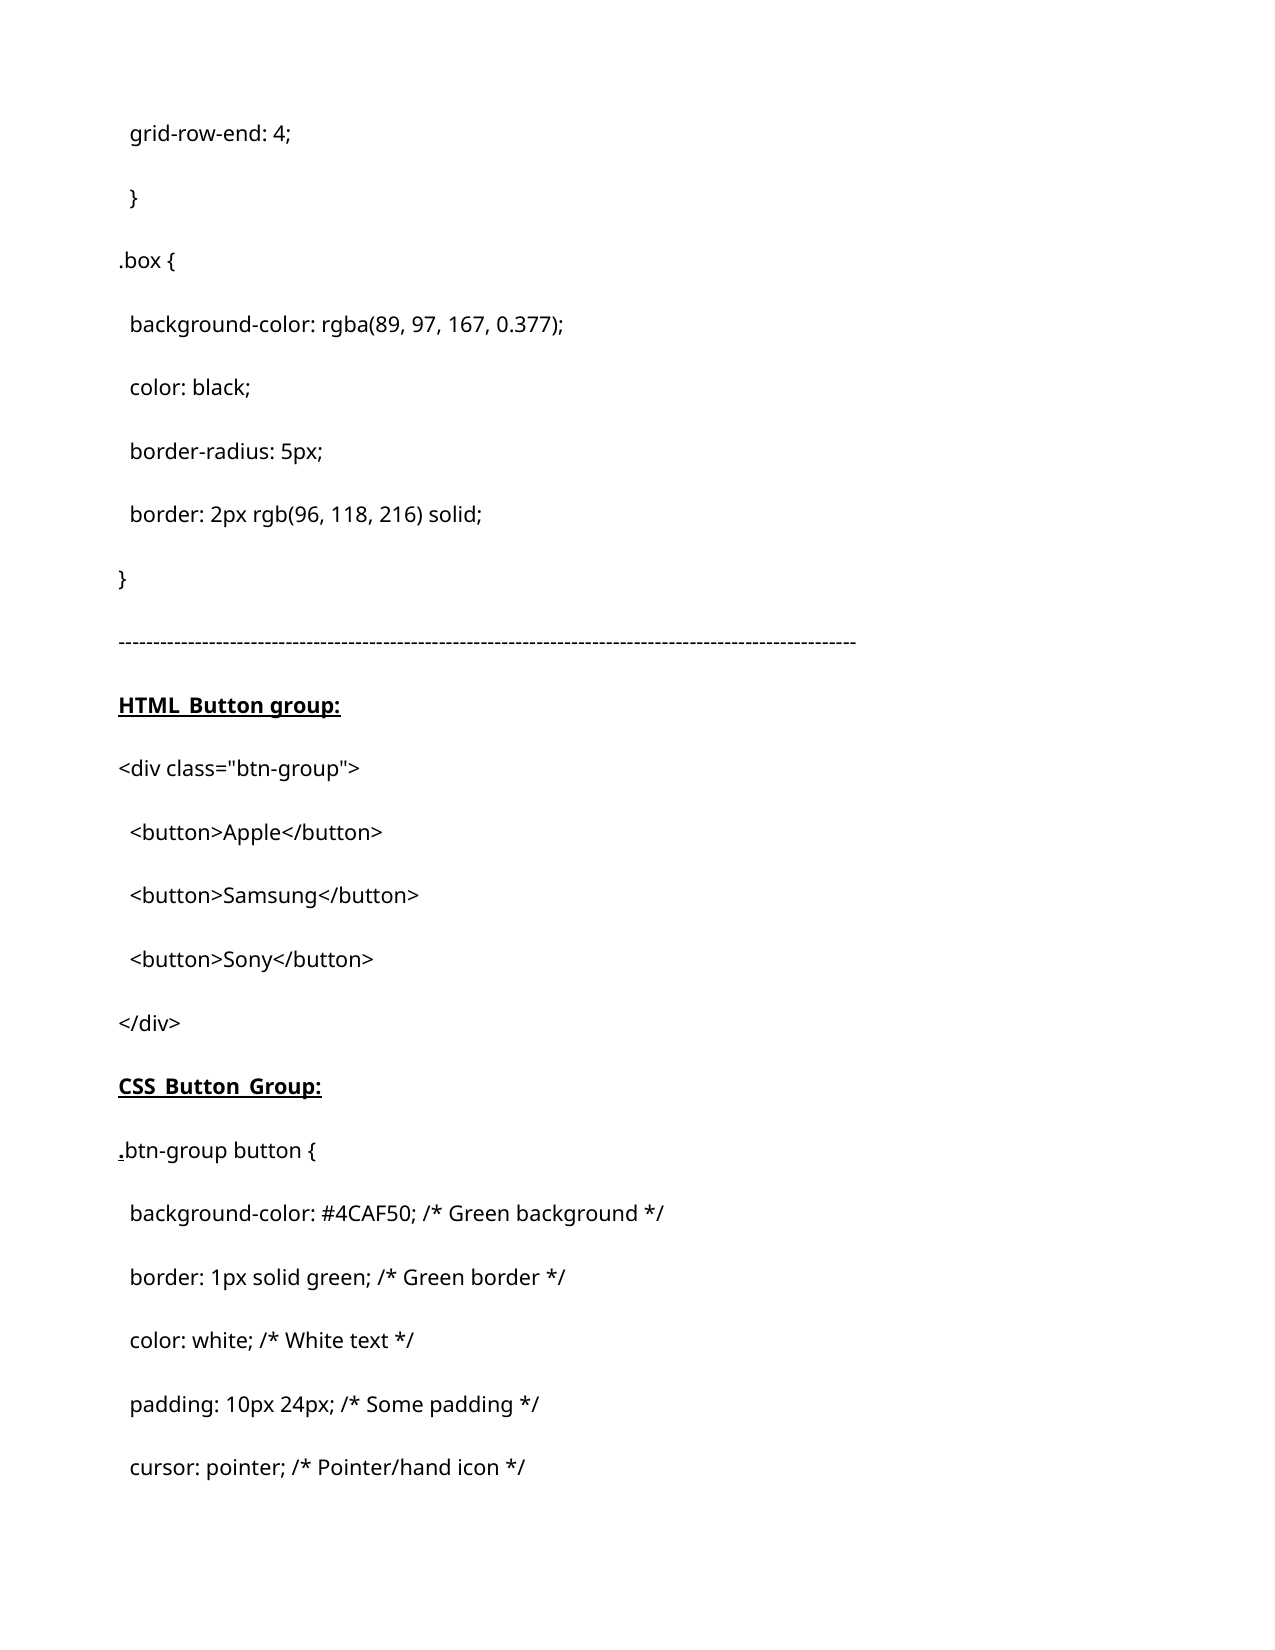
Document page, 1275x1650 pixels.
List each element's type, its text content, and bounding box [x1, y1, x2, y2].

text } [118, 182, 1157, 233]
text </div> [118, 1008, 1157, 1059]
text color: black; [118, 372, 1157, 423]
text cursor: pointer; /* Pointer/hand icon */ [118, 1452, 1157, 1503]
text <button>Samsung</button> [118, 881, 1157, 932]
text ---------------------------------------------------------------------------------------------------------- [118, 626, 1157, 677]
text <div class="btn-group"> [118, 753, 1157, 804]
text <button>Apple</button> [118, 817, 1157, 868]
text .box { [118, 245, 1157, 296]
text grid-row-end: 4; [118, 118, 1157, 169]
text background-color: #4CAF50; /* Green background */ [118, 1198, 1157, 1249]
text padding: 10px 24px; /* Some padding */ [118, 1389, 1157, 1440]
text color: white; /* White text */ [118, 1325, 1157, 1376]
text HTML_Button group: [118, 690, 1157, 741]
text } [118, 563, 1157, 614]
text .btn-group button { [118, 1135, 1157, 1186]
text border-radius: 5px; [118, 436, 1157, 487]
text border: 2px rgb(96, 118, 216) solid; [118, 499, 1157, 550]
text CSS_Button_Group: [118, 1071, 1157, 1122]
text border: 1px solid green; /* Green border */ [118, 1262, 1157, 1313]
text background-color: rgba(89, 97, 167, 0.377); [118, 309, 1157, 360]
text <button>Sony</button> [118, 944, 1157, 995]
